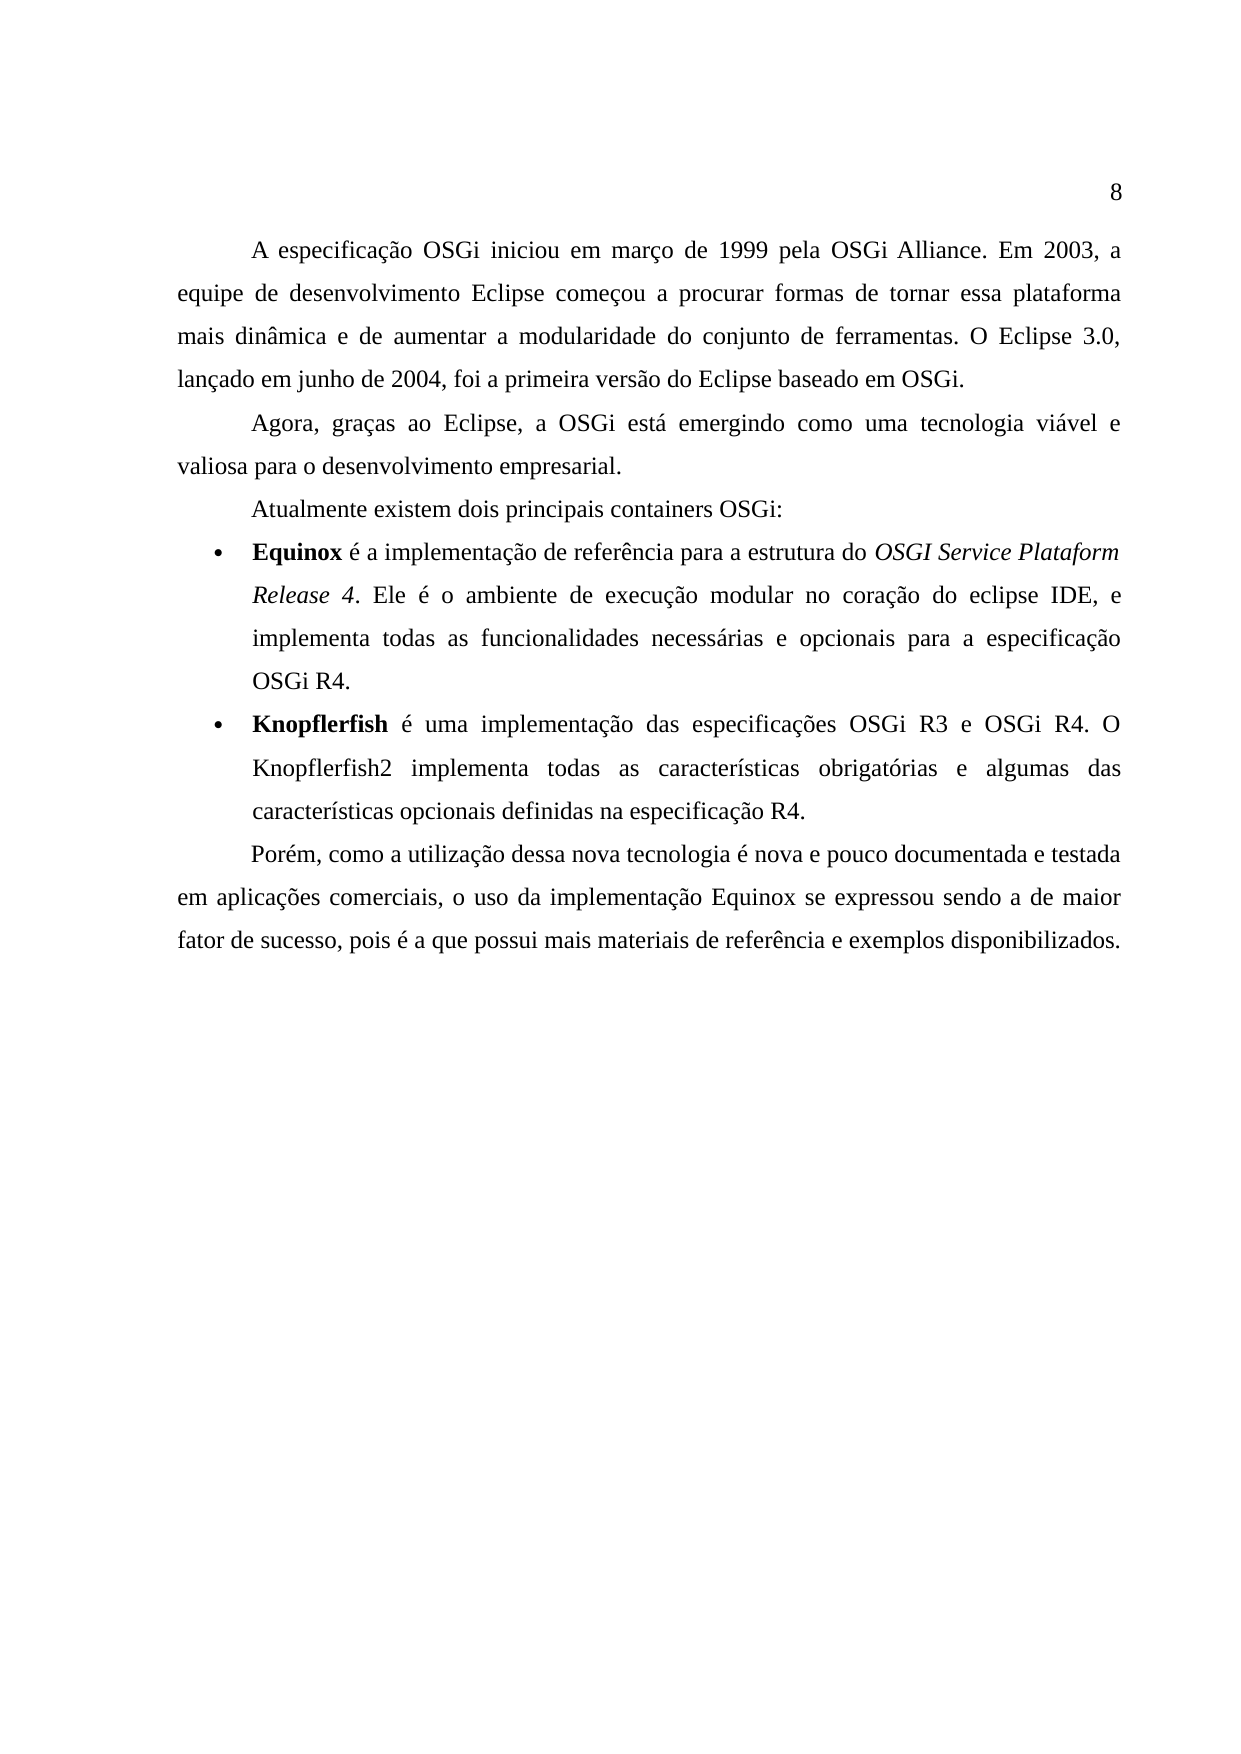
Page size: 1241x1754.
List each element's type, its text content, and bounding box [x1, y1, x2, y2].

list Equinox é a implementação de referência para a estrutura do OSGI Service Plataform Release 4. Ele é o ambiente de execução modular no coração do eclipse IDE, e implementa todas as funcionalidades necessárias e opcionais para a especificação OSGi R4. [214, 537, 1122, 695]
text A especificação OSGi iniciou em março de 1999 pela OSGi Alliance. Em 2003, a equipe de desenvolvimento Eclipse começou a procurar formas de tornar essa plataforma mais dinâmica e de aumentar a modularidade do conjunto de ferramentas. O Eclipse 3.0, lançado em junho de 2004, foi a primeira versão do Eclipse baseado em OSGi. [177, 235, 1122, 393]
list Knopflerfish é uma implementação das especificações OSGi R3 e OSGi R4. O Knopflerfish2 implementa todas as características obrigatórias e algumas das características opcionais definidas na especificação R4. [214, 709, 1122, 824]
text Porém, como a utilização dessa nova tecnologia é nova e pouco documentada e testada em aplicações comerciais, o uso da implementação Equinox se expressou sendo a de maior fator de sucesso, pois é a que possui mais materiais de referência e exemplos disponibilizados. [177, 839, 1122, 954]
text Agora, graças ao Eclipse, a OSGi está emergindo como uma tecnologia viável e valiosa para o desenvolvimento empresarial. [177, 408, 1122, 479]
text Atualmente existem dois principais containers OSGi: [177, 494, 1122, 523]
